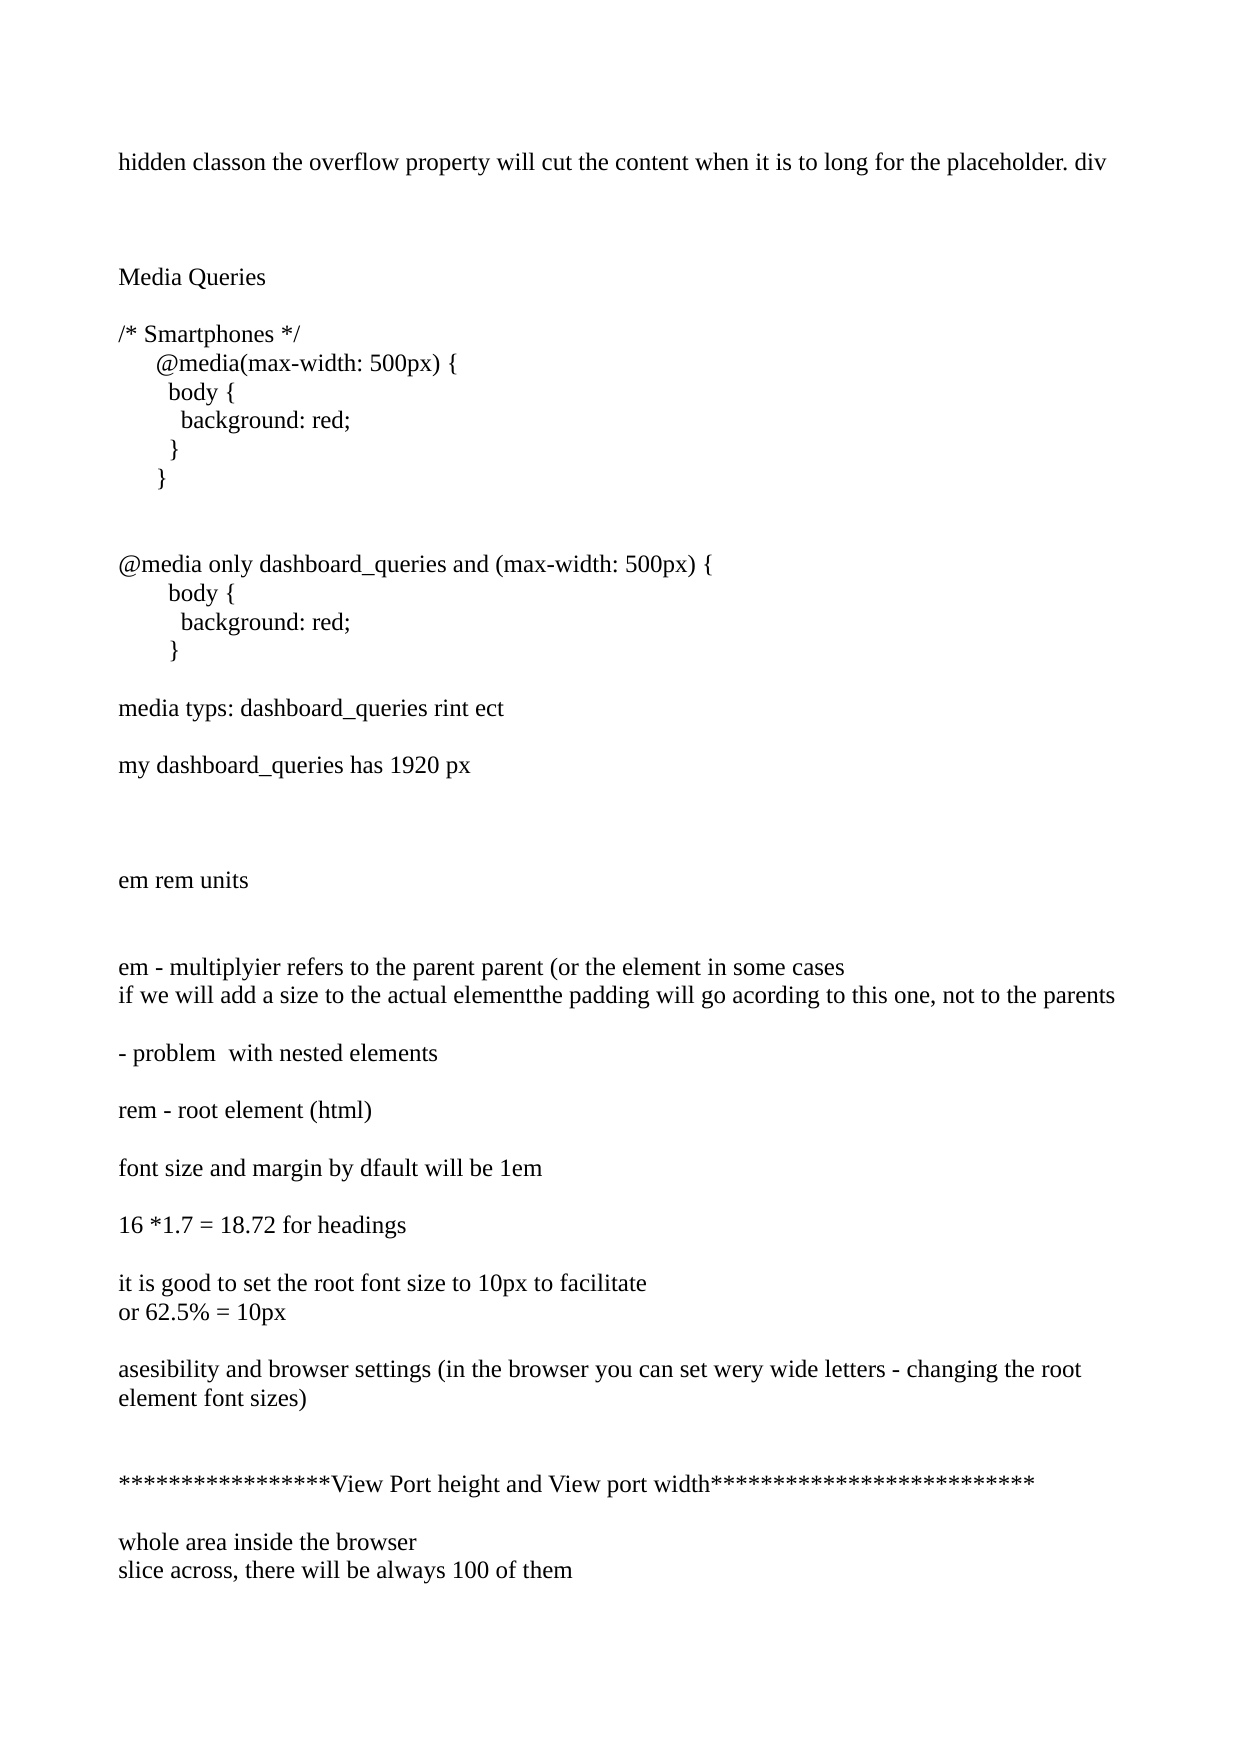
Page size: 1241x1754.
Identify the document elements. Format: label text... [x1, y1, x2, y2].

text body { [118, 578, 1122, 607]
text 16 *1.7 = 18.72 for headings [118, 1211, 1122, 1239]
text @media(max-width: 500px) { [118, 348, 1122, 377]
text } [118, 463, 1122, 492]
text em rem units [118, 866, 1122, 894]
text background: red; [118, 607, 1122, 636]
text slice across, there will be always 100 of them [118, 1556, 1122, 1584]
text it is good to set the root font size to 10px to facilitate [118, 1268, 1122, 1297]
text whole area inside the browser [118, 1527, 1122, 1556]
text Media Queries [118, 262, 1122, 291]
text my dashboard_queries has 1920 px [118, 751, 1122, 779]
text asesibility and browser settings (in the browser you can set wery wide letters - changing the root element font sizes) [118, 1354, 1122, 1412]
text hidden classon the overflow property will cut the content when it is to long for the placeholder. div [118, 147, 1122, 176]
text or 62.5% = 10px [118, 1297, 1122, 1326]
text - problem with nested elements [118, 1038, 1122, 1067]
text background: red; [118, 406, 1122, 434]
text em - multiplyier refers to the parent parent (or the element in some cases [118, 952, 1122, 981]
text } [118, 434, 1122, 463]
text body { [118, 377, 1122, 406]
text *****************View Port height and View port width************************** [118, 1469, 1122, 1498]
text font size and margin by dfault will be 1em [118, 1153, 1122, 1182]
text /* Smartphones */ [118, 319, 1122, 348]
text @media only dashboard_queries and (max-width: 500px) { [118, 549, 1122, 578]
text rem - root element (html) [118, 1096, 1122, 1124]
text } [118, 636, 1122, 664]
text if we will add a size to the actual elementthe padding will go acording to this one, not to the parents [118, 981, 1122, 1009]
text media typs: dashboard_queries rint ect [118, 693, 1122, 722]
